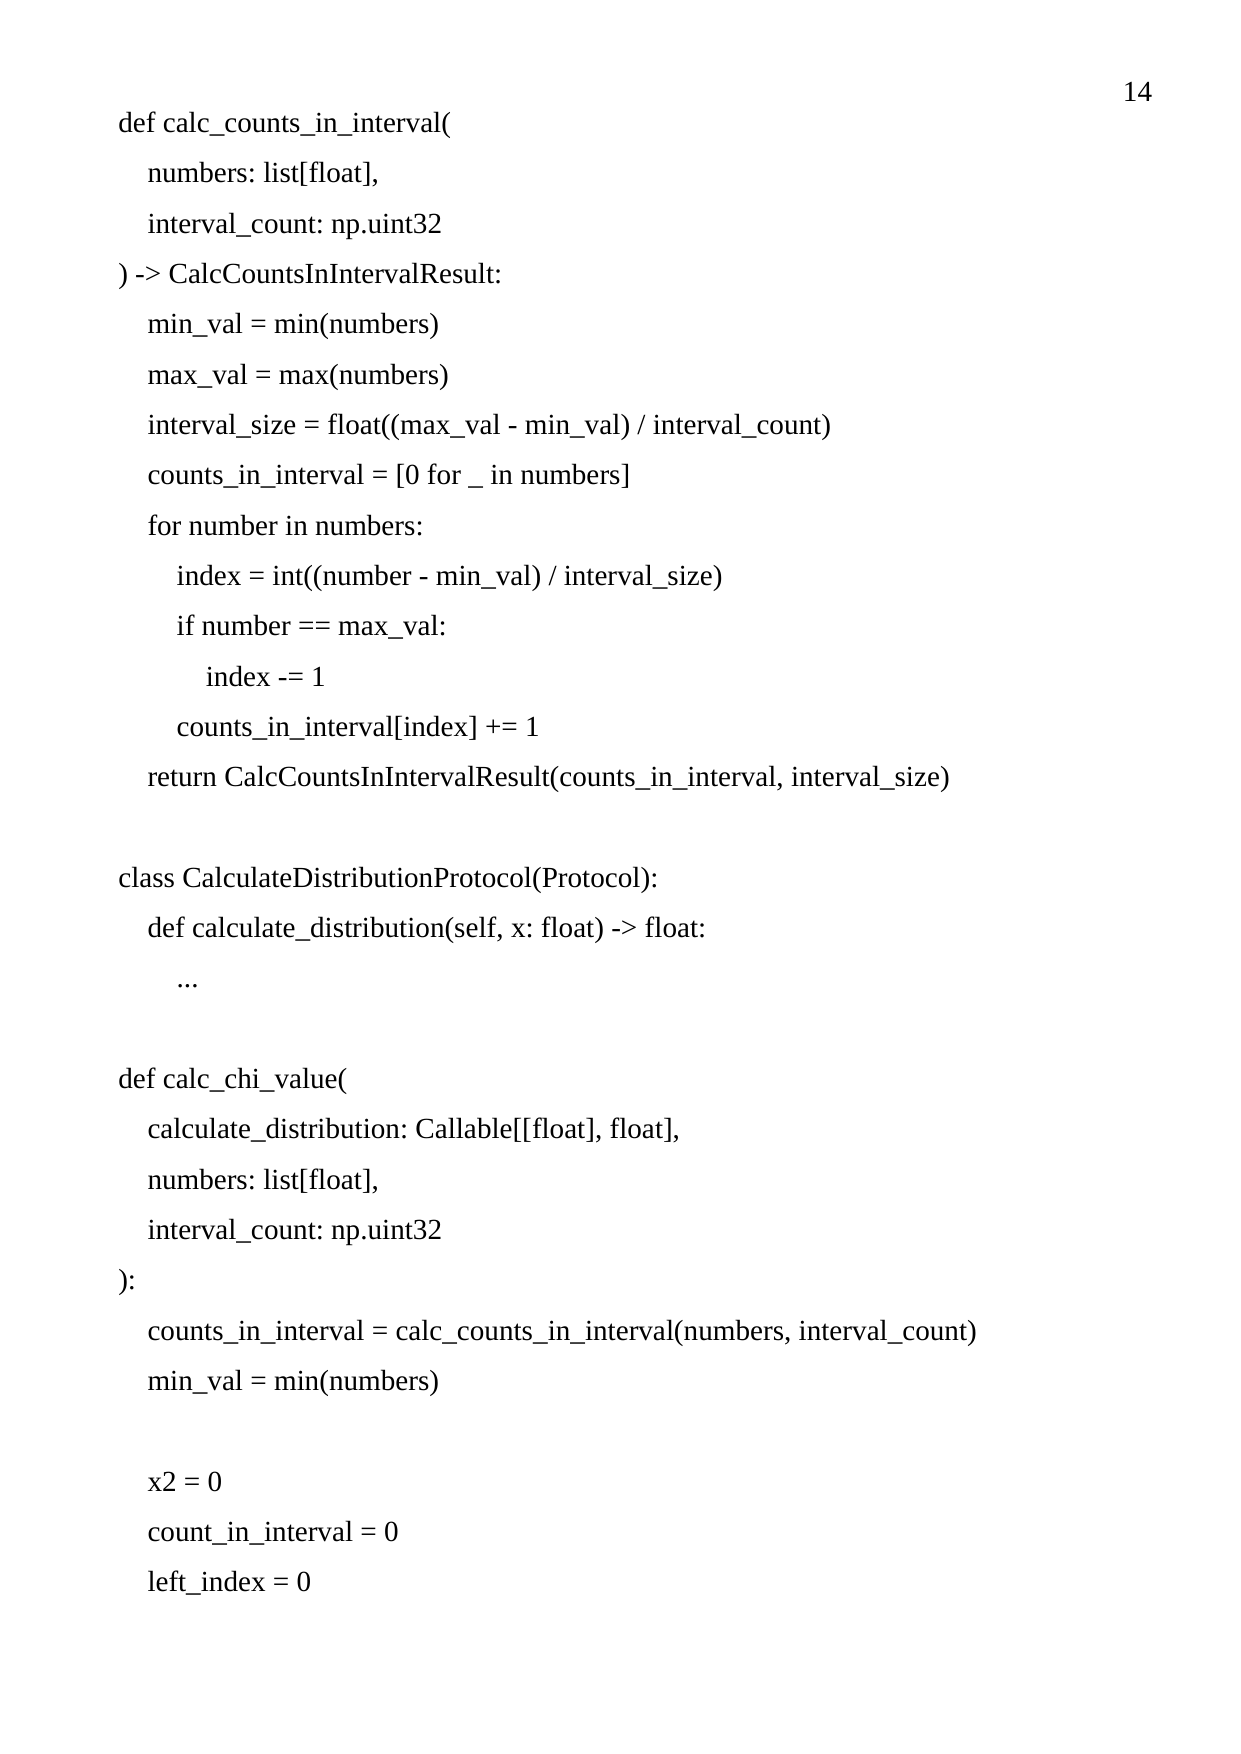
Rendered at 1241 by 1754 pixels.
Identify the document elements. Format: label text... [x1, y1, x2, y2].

text return CalcCountsInIntervalResult(counts_in_interval, interval_size) [118, 759, 1122, 793]
text x2 = 0 [118, 1464, 1122, 1497]
text index = int((number - min_val) / interval_size) [118, 558, 1122, 592]
text max_val = max(numbers) [118, 357, 1122, 390]
text counts_in_interval[index] += 1 [118, 709, 1122, 742]
text def calc_chi_value( [118, 1061, 1122, 1095]
text count_in_interval = 0 [118, 1514, 1122, 1547]
text numbers: list[float], [118, 1162, 1122, 1195]
text ) -> CalcCountsInIntervalResult: [118, 256, 1122, 290]
text def calculate_distribution(self, x: float) -> float: [118, 910, 1122, 944]
text interval_count: np.uint32 [118, 1212, 1122, 1246]
text for number in numbers: [118, 508, 1122, 541]
text ): [118, 1262, 1122, 1296]
text interval_size = float((max_val - min_val) / interval_count) [118, 407, 1122, 441]
text counts_in_interval = [0 for _ in numbers] [118, 457, 1122, 491]
text numbers: list[float], [118, 156, 1122, 189]
text calculate_distribution: Callable[[float], float], [118, 1111, 1122, 1145]
text counts_in_interval = calc_counts_in_interval(numbers, interval_count) [118, 1313, 1122, 1346]
text min_val = min(numbers) [118, 1363, 1122, 1397]
text left_index = 0 [118, 1564, 1122, 1598]
text index -= 1 [118, 659, 1122, 692]
text ... [118, 961, 1122, 994]
text def calc_counts_in_interval( [118, 105, 1122, 139]
text class CalculateDistributionProtocol(Protocol): [118, 860, 1122, 893]
text interval_count: np.uint32 [118, 206, 1122, 239]
text min_val = min(numbers) [118, 306, 1122, 340]
text if number == max_val: [118, 608, 1122, 642]
